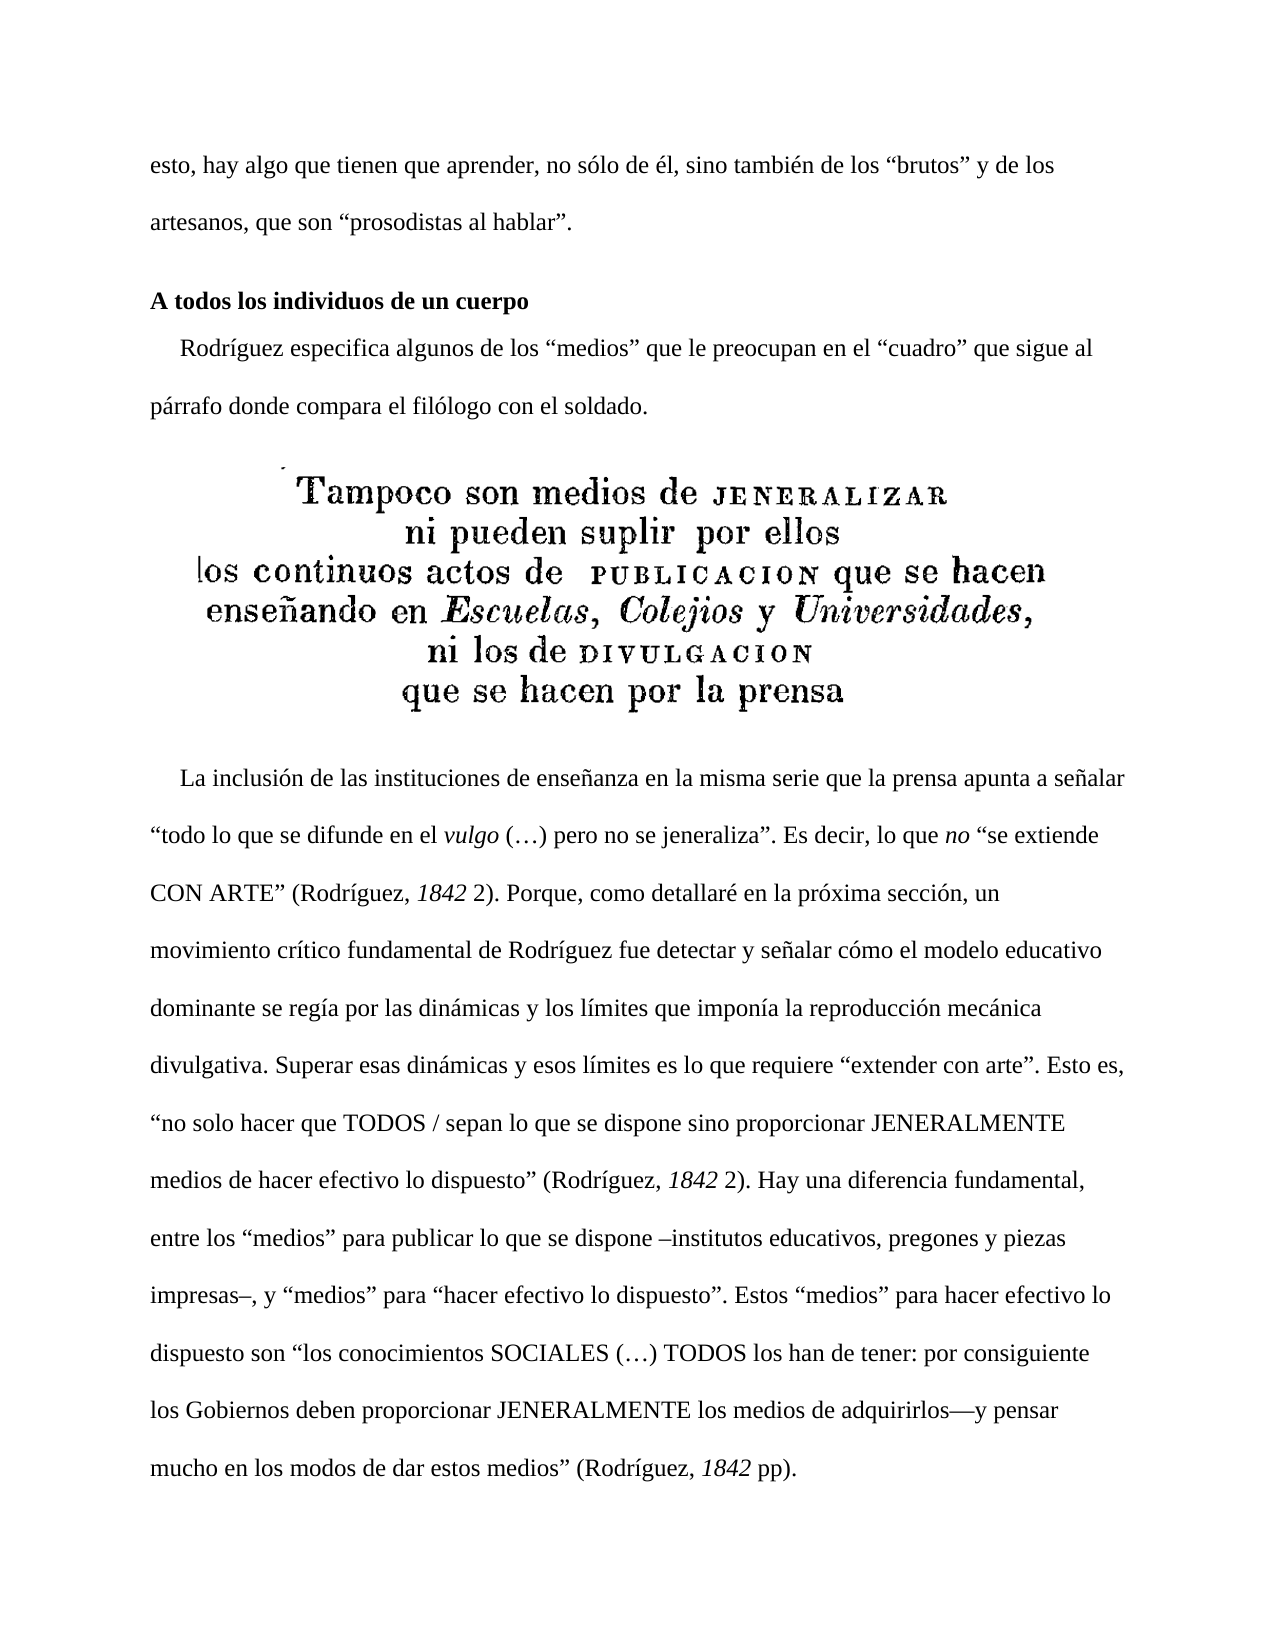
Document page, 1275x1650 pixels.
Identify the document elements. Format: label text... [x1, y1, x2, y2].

text esto, hay algo que tienen que aprender, no sólo de él, sino también de los “brutos” y de los artesanos, que son “prosodistas al hablar”. [150, 150, 1125, 236]
text La inclusión de las instituciones de enseñanza en la misma serie que la prensa apunta a señalar “todo lo que se difunde en el vulgo (…) pero no se jeneraliza”. Es decir, lo que no “se extiende CON ARTE” (Rodríguez, 1842 2). Porque, como detallaré en la próxima sección, un movimiento crítico fundamental de Rodríguez fue detectar y señalar cómo el modelo educativo dominante se regía por las dinámicas y los límites que imponía la reproducción mecánica divulgativa. Superar esas dinámicas y esos límites es lo que requiere “extender con arte”. Esto es, “no solo hacer que TODOS / sepan lo que se dispone sino proporcionar JENERALMENTE medios de hacer efectivo lo dispuesto” (Rodríguez, 1842 2). Hay una diferencia fundamental, entre los “medios” para publicar lo que se dispone –institutos educativos, pregones y piezas impresas–, y “medios” para “hacer efectivo lo dispuesto”. Estos “medios” para hacer efectivo lo dispuesto son “los conocimientos SOCIALES (…) TODOS los han de tener: por consiguiente los Gobiernos deben proporcionar JENERALMENTE los medios de adquirirlos—y pensar mucho en los modos de dar estos medios” (Rodríguez, 1842 pp). [150, 763, 1125, 1481]
subtitle A todos los individuos de un cuerpo [150, 286, 1125, 314]
text Rodríguez especifica algunos de los “medios” que le preocupan en el “cuadro” que sigue al párrafo donde compara el filólogo con el soldado. [150, 333, 1125, 419]
picture [198, 467, 1074, 716]
